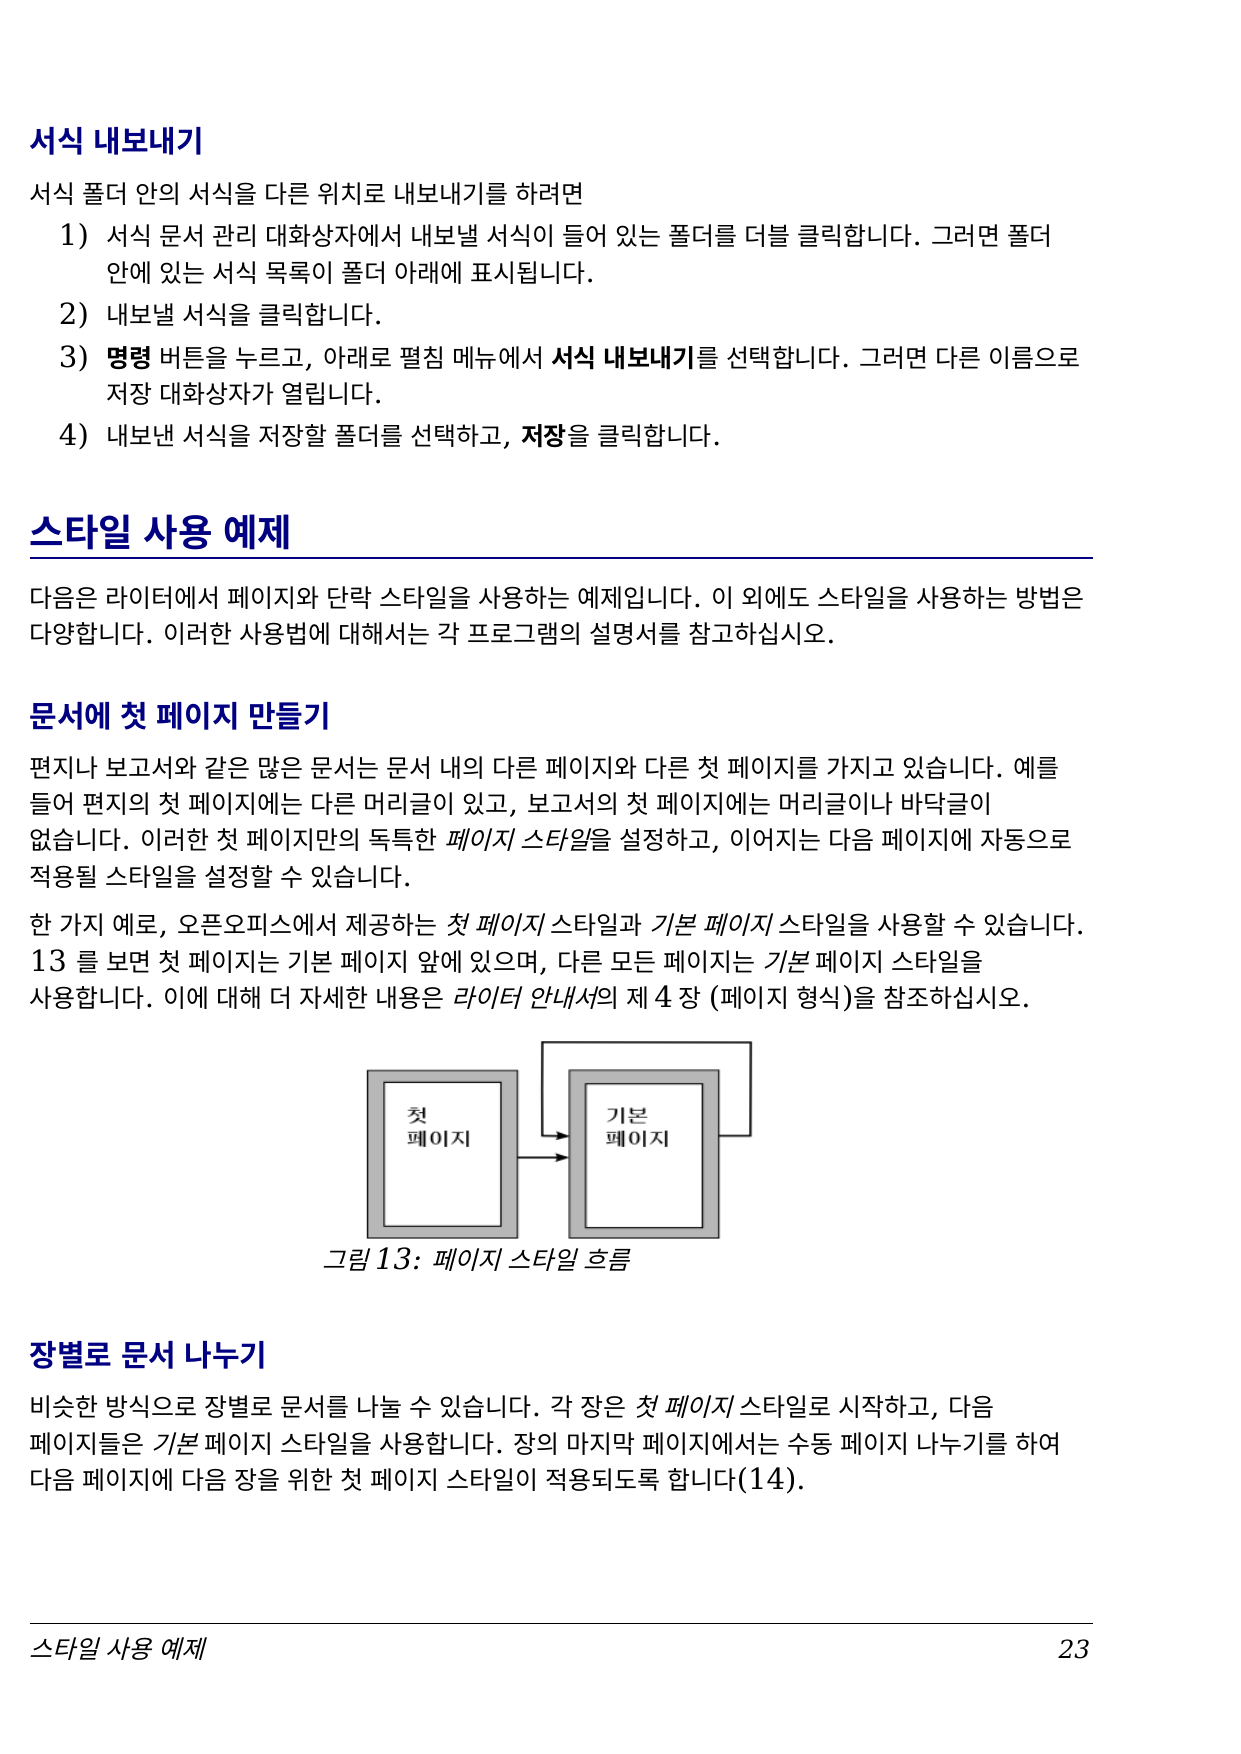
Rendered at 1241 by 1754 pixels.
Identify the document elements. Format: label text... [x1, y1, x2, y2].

text 한 가지 예로, 오픈오피스에서 제공하는 첫 페이지 스타일과 기본 페이지 스타일을 사용할 수 있습니다. 그림 13 를 보면 첫 페이지는 기본 페이지 앞에 있으며, 다른 모든 페이지는 기본 페이지 스타일을 사용합니다. 이에 대해 더 자세한 내용은 라이터 안내서의 제4장 (페이지 형식)을 참조하십시오. [29, 906, 1093, 1014]
list 서식 문서 관리 대화상자에서 내보낼 서식이 들어 있는 폴더를 더블 클릭합니다. 그러면 폴더 안에 있는 서식 목록이 폴더 아래에 표시됩니다. [88, 217, 1093, 289]
list 내보낼 서식을 클릭합니다. [88, 296, 1093, 332]
picture [363, 1039, 759, 1241]
text 그림 13: 페이지 스타일 흐름 [322, 1039, 800, 1277]
subtitle 스타일 사용 예제 [29, 503, 1093, 559]
text 다음은 라이터에서 페이지와 단락 스타일을 사용하는 예제입니다. 이 외에도 스타일을 사용하는 방법은 다양합니다. 이러한 사용법에 대해서는 각 프로그램의 설명서를 참고하십시오. [29, 578, 1093, 651]
subtitle 장별로 문서 나누기 [29, 1332, 1093, 1375]
list 서식 폴더 안의 서식을 다른 위치로 내보내기를 하려면 [29, 174, 1093, 210]
subtitle 서식 내보내기 [29, 118, 1093, 162]
list 명령 버튼을 누르고, 아래로 펼침 메뉴에서 서식 내보내기를 선택합니다. 그러면 다른 이름으로 저장 대화상자가 열립니다. [88, 338, 1093, 411]
subtitle 문서에 첫 페이지 만들기 [29, 692, 1093, 736]
list 내보낸 서식을 저장할 폴더를 선택하고, 저장을 클릭합니다. [88, 417, 1093, 453]
text 편지나 보고서와 같은 많은 문서는 문서 내의 다른 페이지와 다른 첫 페이지를 가지고 있습니다. 예를 들어 편지의 첫 페이지에는 다른 머리글이 있고, 보고서의 첫 페이지에는 머리글이나 바닥글이 없습니다. 이러한 첫 페이지만의 독특한 페이지 스타일을 설정하고, 이어지는 다음 페이지에 자동으로 적용될 스타일을 설정할 수 있습니다. [29, 748, 1093, 893]
text 비슷한 방식으로 장별로 문서를 나눌 수 있습니다. 각 장은 첫 페이지 스타일로 시작하고, 다음 페이지들은 기본 페이지 스타일을 사용합니다. 장의 마지막 페이지에서는 수동 페이지 나누기를 하여 다음 페이지에 다음 장을 위한 첫 페이지 스타일이 적용되도록 합니다(그림 14). [29, 1388, 1093, 1497]
